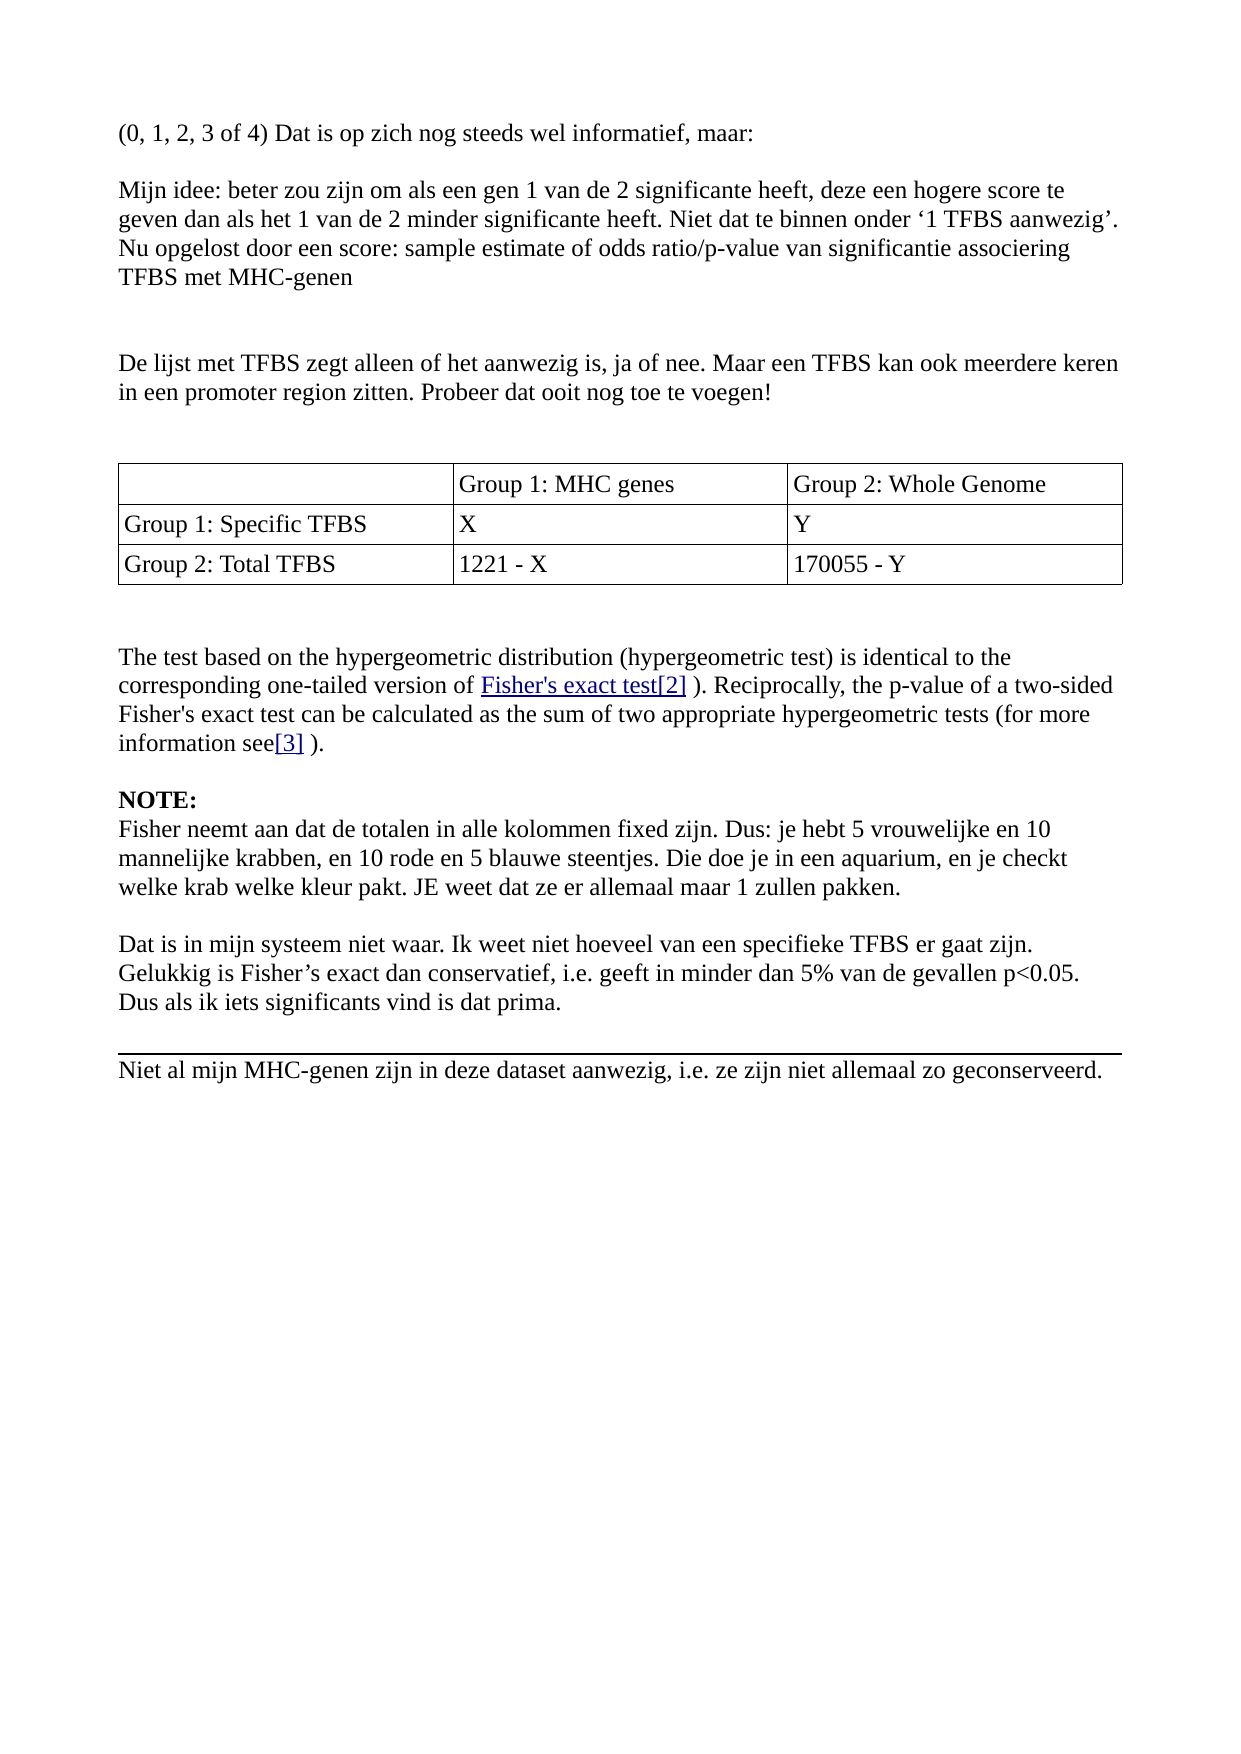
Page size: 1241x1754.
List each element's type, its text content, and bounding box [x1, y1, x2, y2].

text De lijst met TFBS zegt alleen of het aanwezig is, ja of nee. Maar een TFBS kan ook meerdere keren in een promoter region zitten. Probeer dat ooit nog toe te voegen! [118, 348, 1122, 406]
table_header [119, 464, 453, 503]
text Fisher neemt aan dat de totalen in alle kolommen fixed zijn. Dus: je hebt 5 vrouwelijke en 10 mannelijke krabben, en 10 rode en 5 blauwe steentjes. Die doe je in een aquarium, en je checkt welke krab welke kleur pakt. JE weet dat ze er allemaal maar 1 zullen pakken. [118, 814, 1122, 900]
table_cell X [454, 505, 787, 544]
table_cell Group 2: Total TFBS [119, 545, 453, 584]
text Dat is in mijn systeem niet waar. Ik weet niet hoeveel van een specifieke TFBS er gaat zijn. Gelukkig is Fisher’s exact dan conservatief, i.e. geeft in minder dan 5% van de gevallen p<0.05. Dus als ik iets significants vind is dat prima. [118, 929, 1122, 1015]
table_header Group 2: Whole Genome [788, 464, 1122, 503]
table_cell 170055 - Y [788, 545, 1122, 584]
text (0, 1, 2, 3 of 4) Dat is op zich nog steeds wel informatief, maar: Mijn idee: beter zou zijn om als een gen 1 van de 2 significante heeft, deze een hogere score te geven dan als het 1 van de 2 minder significante heeft. Niet dat te binnen onder ‘1 TFBS aanwezig’. Nu opgelost door een score: sample estimate of odds ratio/p-value van significantie associering TFBS met MHC-genen [118, 118, 1122, 291]
table_header Group 1: MHC genes [454, 464, 787, 503]
text The test based on the hypergeometric distribution (hypergeometric test) is identical to the corresponding one-tailed version of Fisher's exact test[2] ). Reciprocally, the p-value of a two-sided Fisher's exact test can be calculated as the sum of two appropriate hypergeometric tests (for more information see[3] ). [118, 642, 1122, 757]
text Niet al mijn MHC-genen zijn in deze dataset aanwezig, i.e. ze zijn niet allemaal zo geconserveerd. [118, 1055, 1122, 1084]
table_cell 1221 - X [454, 545, 787, 584]
table_cell Group 1: Specific TFBS [119, 505, 453, 544]
table_cell Y [788, 505, 1122, 544]
text NOTE: [118, 785, 1122, 814]
